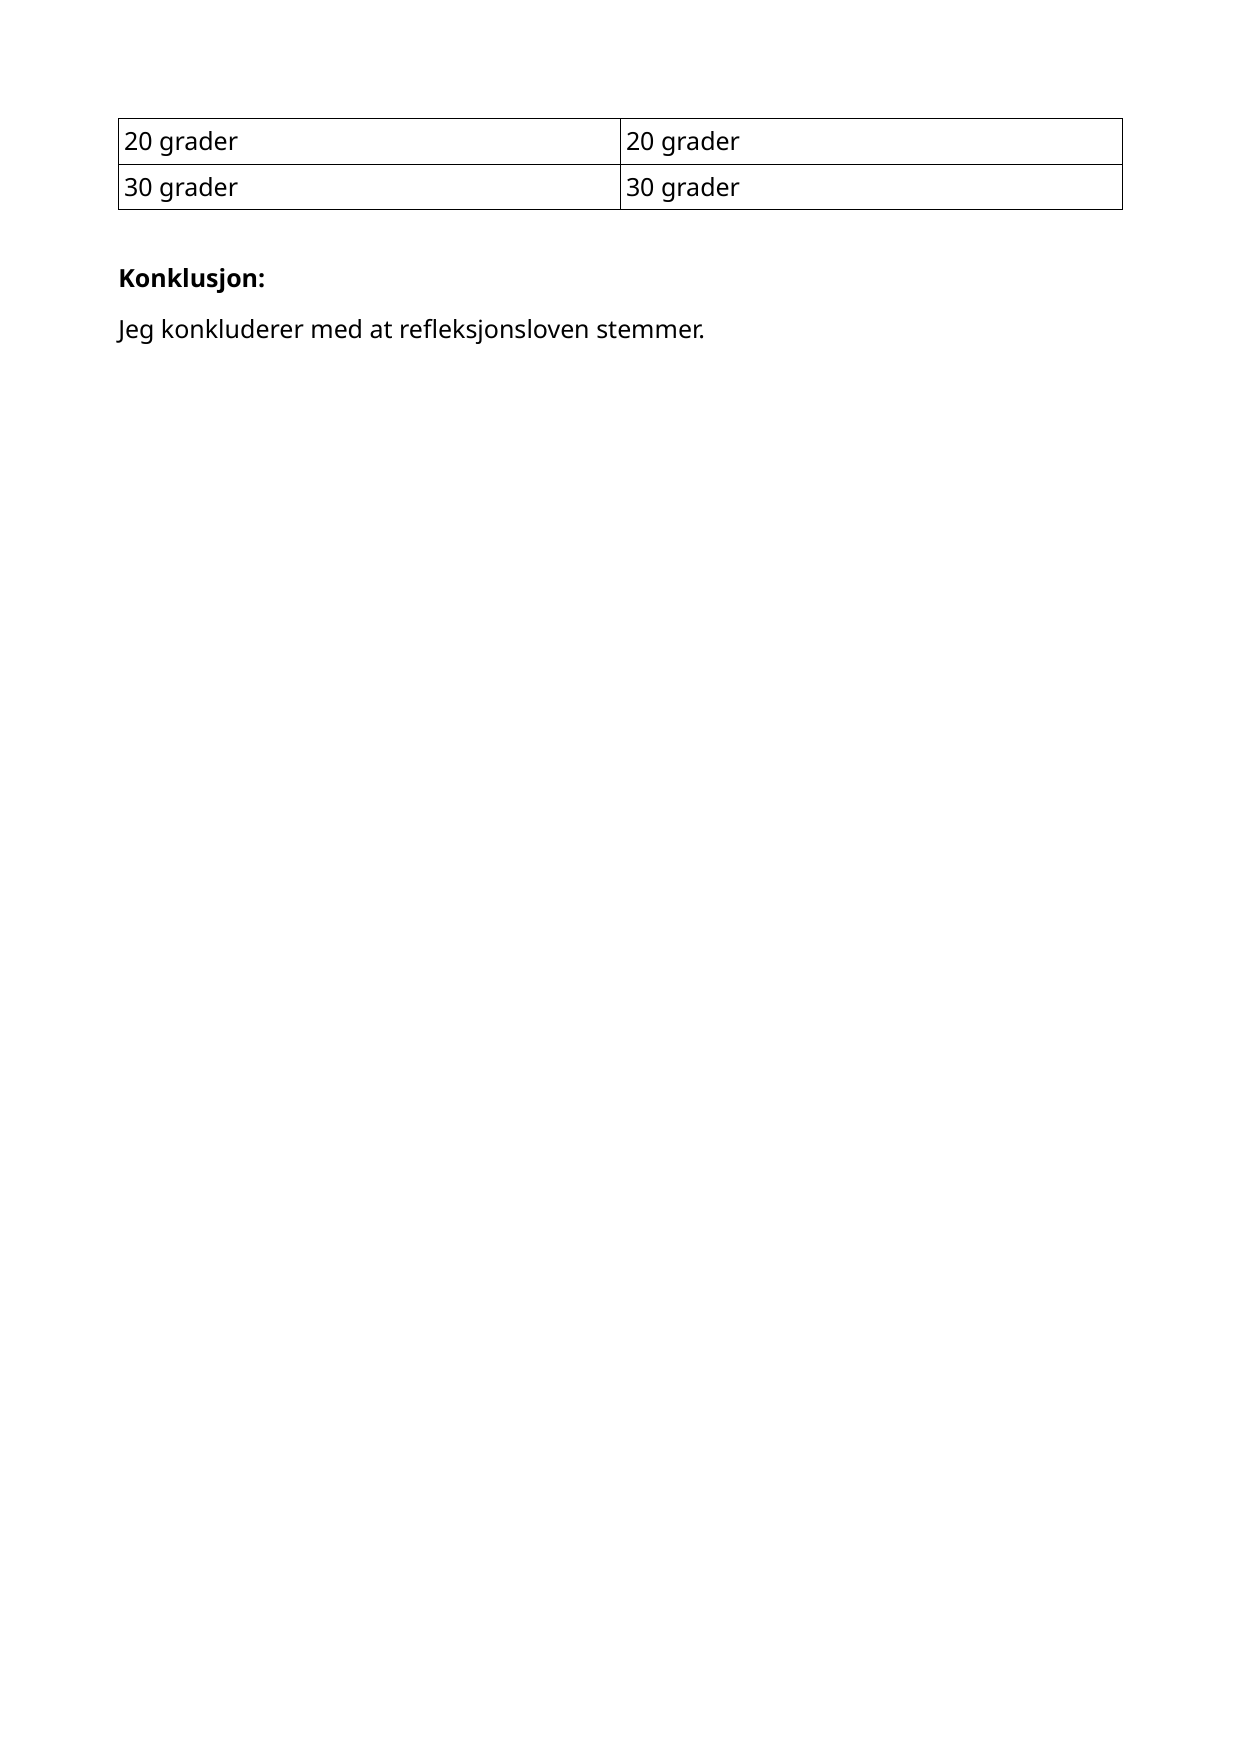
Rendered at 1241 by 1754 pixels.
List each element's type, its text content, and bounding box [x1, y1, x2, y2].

text Konklusjon: [118, 261, 1122, 294]
table_cell 30 grader [119, 165, 620, 209]
table_cell 20 grader [119, 119, 620, 164]
table_cell 20 grader [621, 119, 1122, 164]
text Jeg konkluderer med at refleksjonsloven stemmer. [118, 312, 1122, 346]
table_cell 30 grader [621, 165, 1122, 209]
